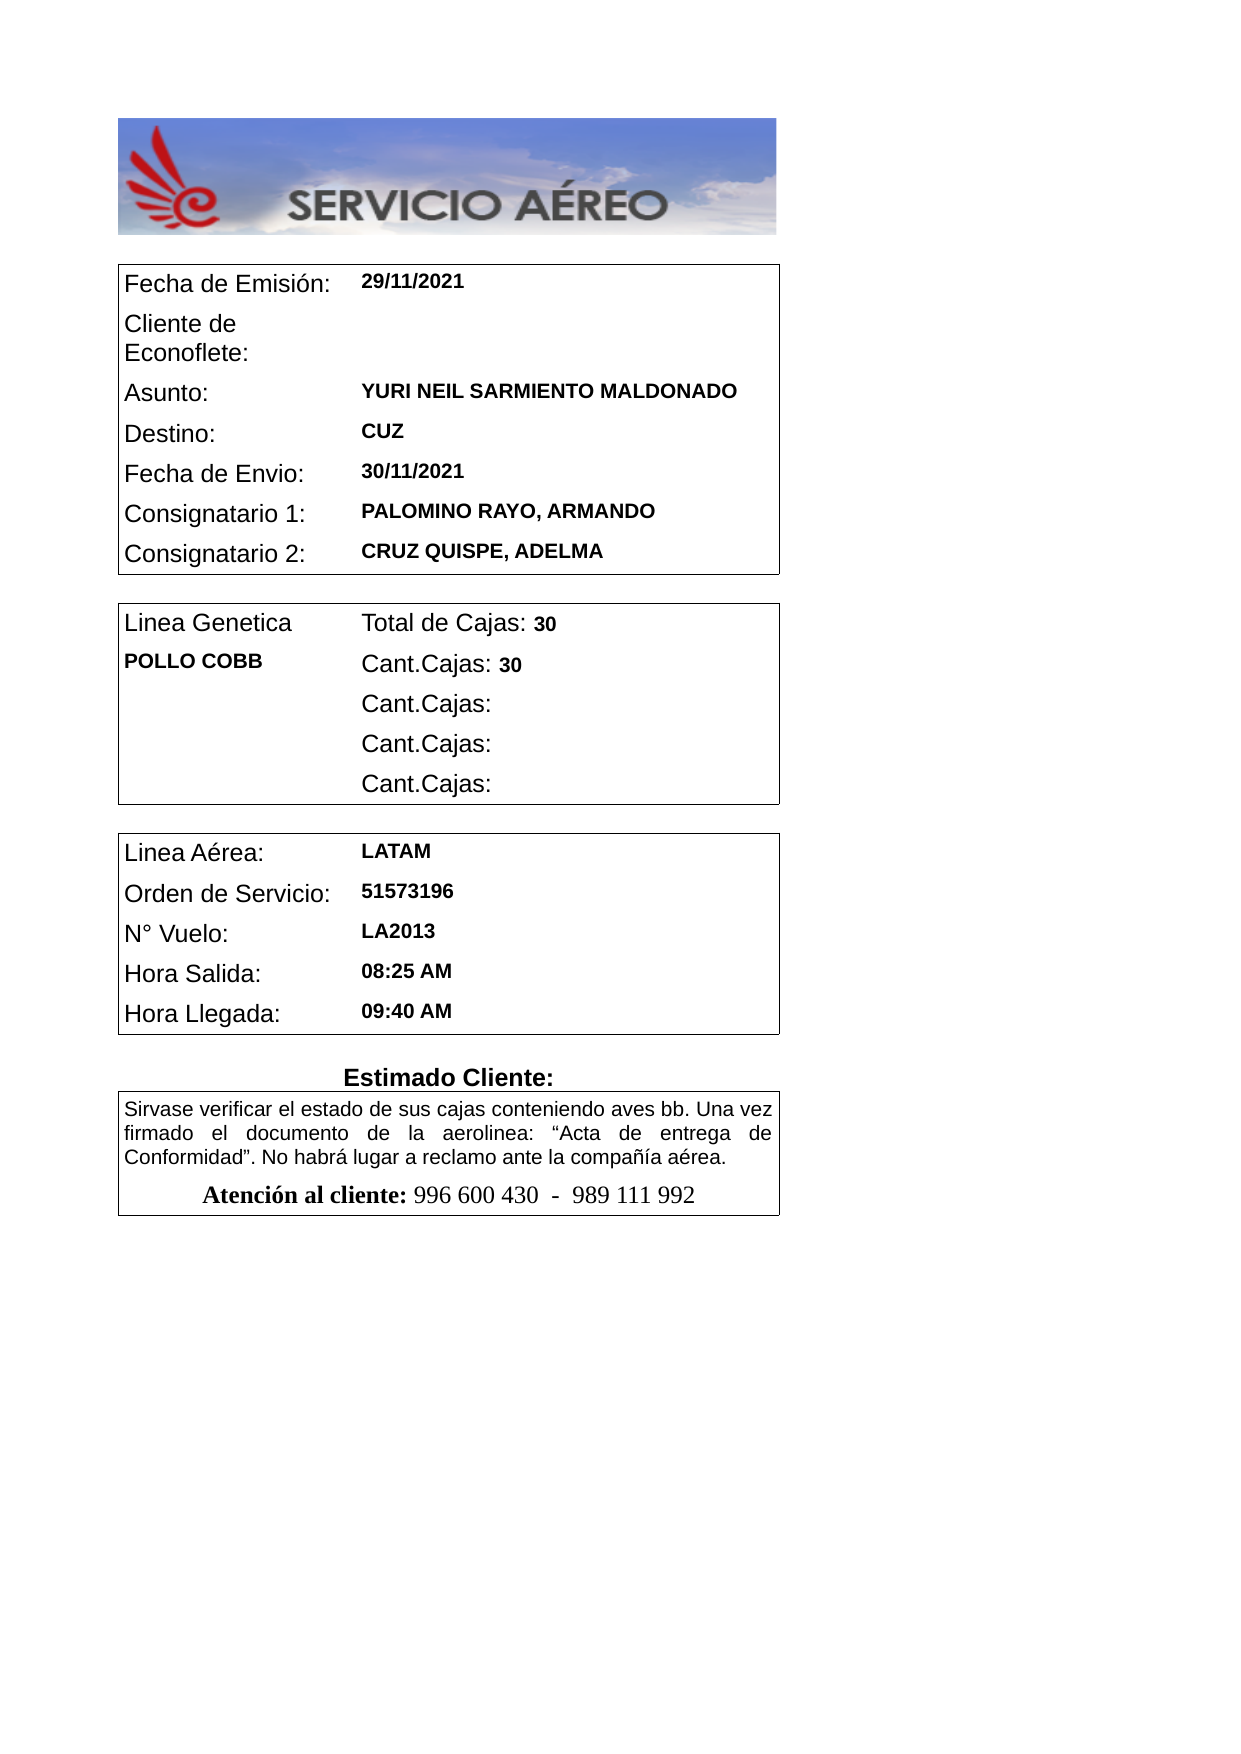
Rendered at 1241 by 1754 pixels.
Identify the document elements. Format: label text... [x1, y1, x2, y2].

table_header Fecha de Emisión: [119, 265, 356, 304]
table_cell Cant.Cajas: [356, 683, 779, 723]
table_cell Orden de Servicio: [119, 873, 356, 913]
table_cell CRUZ QUISPE, ADELMA [356, 534, 779, 574]
table_cell [356, 304, 779, 373]
table_cell LATAM [356, 834, 779, 873]
picture [118, 118, 777, 235]
table_cell [118, 805, 356, 833]
table_cell [119, 683, 356, 723]
table_cell Linea Aérea: [119, 834, 356, 873]
table_cell Cant.Cajas: [356, 723, 779, 763]
table_cell POLLO COBB [119, 643, 356, 683]
table_cell 30/11/2021 [356, 453, 779, 493]
table_cell LA2013 [356, 913, 779, 953]
table_cell Consignatario 2: [119, 534, 356, 574]
table_cell Estimado Cliente: [118, 1035, 779, 1091]
table_cell [119, 764, 356, 804]
table_cell [119, 723, 356, 763]
table_cell Cant.Cajas: [356, 764, 779, 804]
table_cell [356, 805, 779, 833]
table_cell Sirvase verificar el estado de sus cajas conteniendo aves bb. Una vez firmado el documento de la aerolinea: “Acta de entrega de Conformidad”. No habrá lugar a reclamo ante la compañía aérea. [119, 1092, 779, 1175]
table_cell N° Vuelo: [119, 913, 356, 953]
table_cell Consignatario 1: [119, 493, 356, 533]
table_cell 51573196 [356, 873, 779, 913]
table_cell Linea Genetica [119, 604, 356, 643]
table_cell Fecha de Envio: [119, 453, 356, 493]
table_cell [356, 575, 779, 603]
table_cell Atención al cliente: 996 600 430 - 989 111 992 [119, 1175, 779, 1215]
table_cell Hora Salida: [119, 953, 356, 993]
table_cell [118, 575, 356, 603]
table_cell 08:25 AM [356, 953, 779, 993]
table_cell 09:40 AM [356, 994, 779, 1034]
table_cell CUZ [356, 413, 779, 453]
table_cell YURI NEIL SARMIENTO MALDONADO [356, 373, 779, 413]
table_cell Cliente de Econoflete: [119, 304, 356, 373]
table_cell Total de Cajas: 30 [356, 604, 779, 643]
table_cell Cant.Cajas: 30 [356, 643, 779, 683]
table_header 29/11/2021 [356, 265, 779, 304]
table_cell Asunto: [119, 373, 356, 413]
table_cell PALOMINO RAYO, ARMANDO [356, 493, 779, 533]
table_cell Destino: [119, 413, 356, 453]
table_cell Hora Llegada: [119, 994, 356, 1034]
